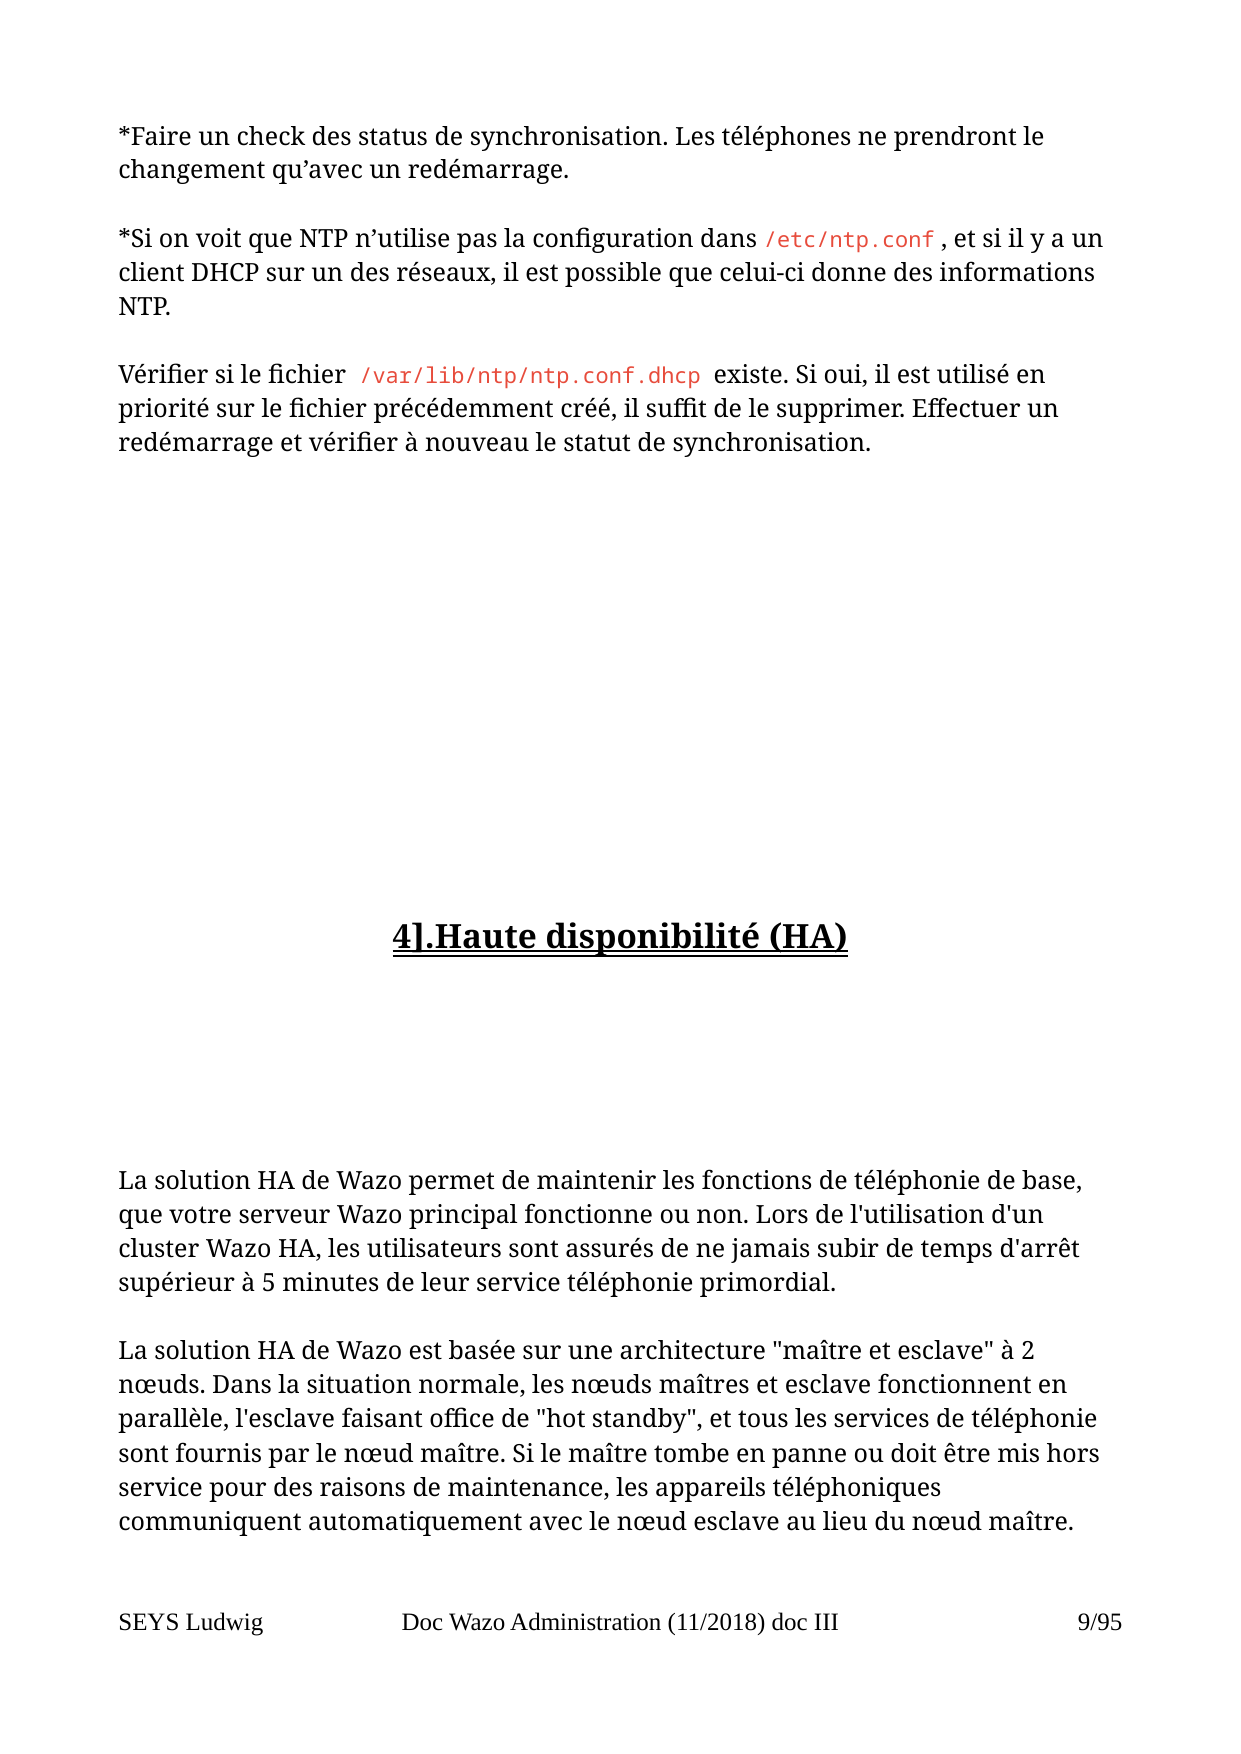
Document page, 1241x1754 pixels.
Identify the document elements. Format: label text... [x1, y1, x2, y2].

text La solution HA de Wazo est basée sur une architecture "maître et esclave" à 2 nœuds. Dans la situation normale, les nœuds maîtres et esclave fonctionnent en parallèle, l'esclave faisant office de "hot standby", et tous les services de téléphonie sont fournis par le nœud maître. Si le maître tombe en panne ou doit être mis hors service pour des raisons de maintenance, les appareils téléphoniques communiquent automatiquement avec le nœud esclave au lieu du nœud maître. [118, 1333, 1122, 1537]
text *Faire un check des status de synchronisation. Les téléphones ne prendront le changement qu’avec un redémarrage. [118, 118, 1122, 186]
text *Si on voit que NTP n’utilise pas la configuration dans /etc/ntp.conf , et si il y a un client DHCP sur un des réseaux, il est possible que celui-ci donne des informations NTP. [118, 220, 1122, 322]
text La solution HA de Wazo permet de maintenir les fonctions de téléphonie de base, que votre serveur Wazo principal fonctionne ou non. Lors de l'utilisation d'un cluster Wazo HA, les utilisateurs sont assurés de ne jamais subir de temps d'arrêt supérieur à 5 minutes de leur service téléphonie primordial. [118, 1163, 1122, 1299]
text 4].Haute disponibilité (HA) [118, 913, 1122, 958]
text Vérifier si le fichier /var/lib/ntp/ntp.conf.dhcp existe. Si oui, il est utilisé en priorité sur le fichier précédemment créé, il suffit de le supprimer. Effectuer un redémarrage et vérifier à nouveau le statut de synchronisation. [118, 322, 1122, 459]
